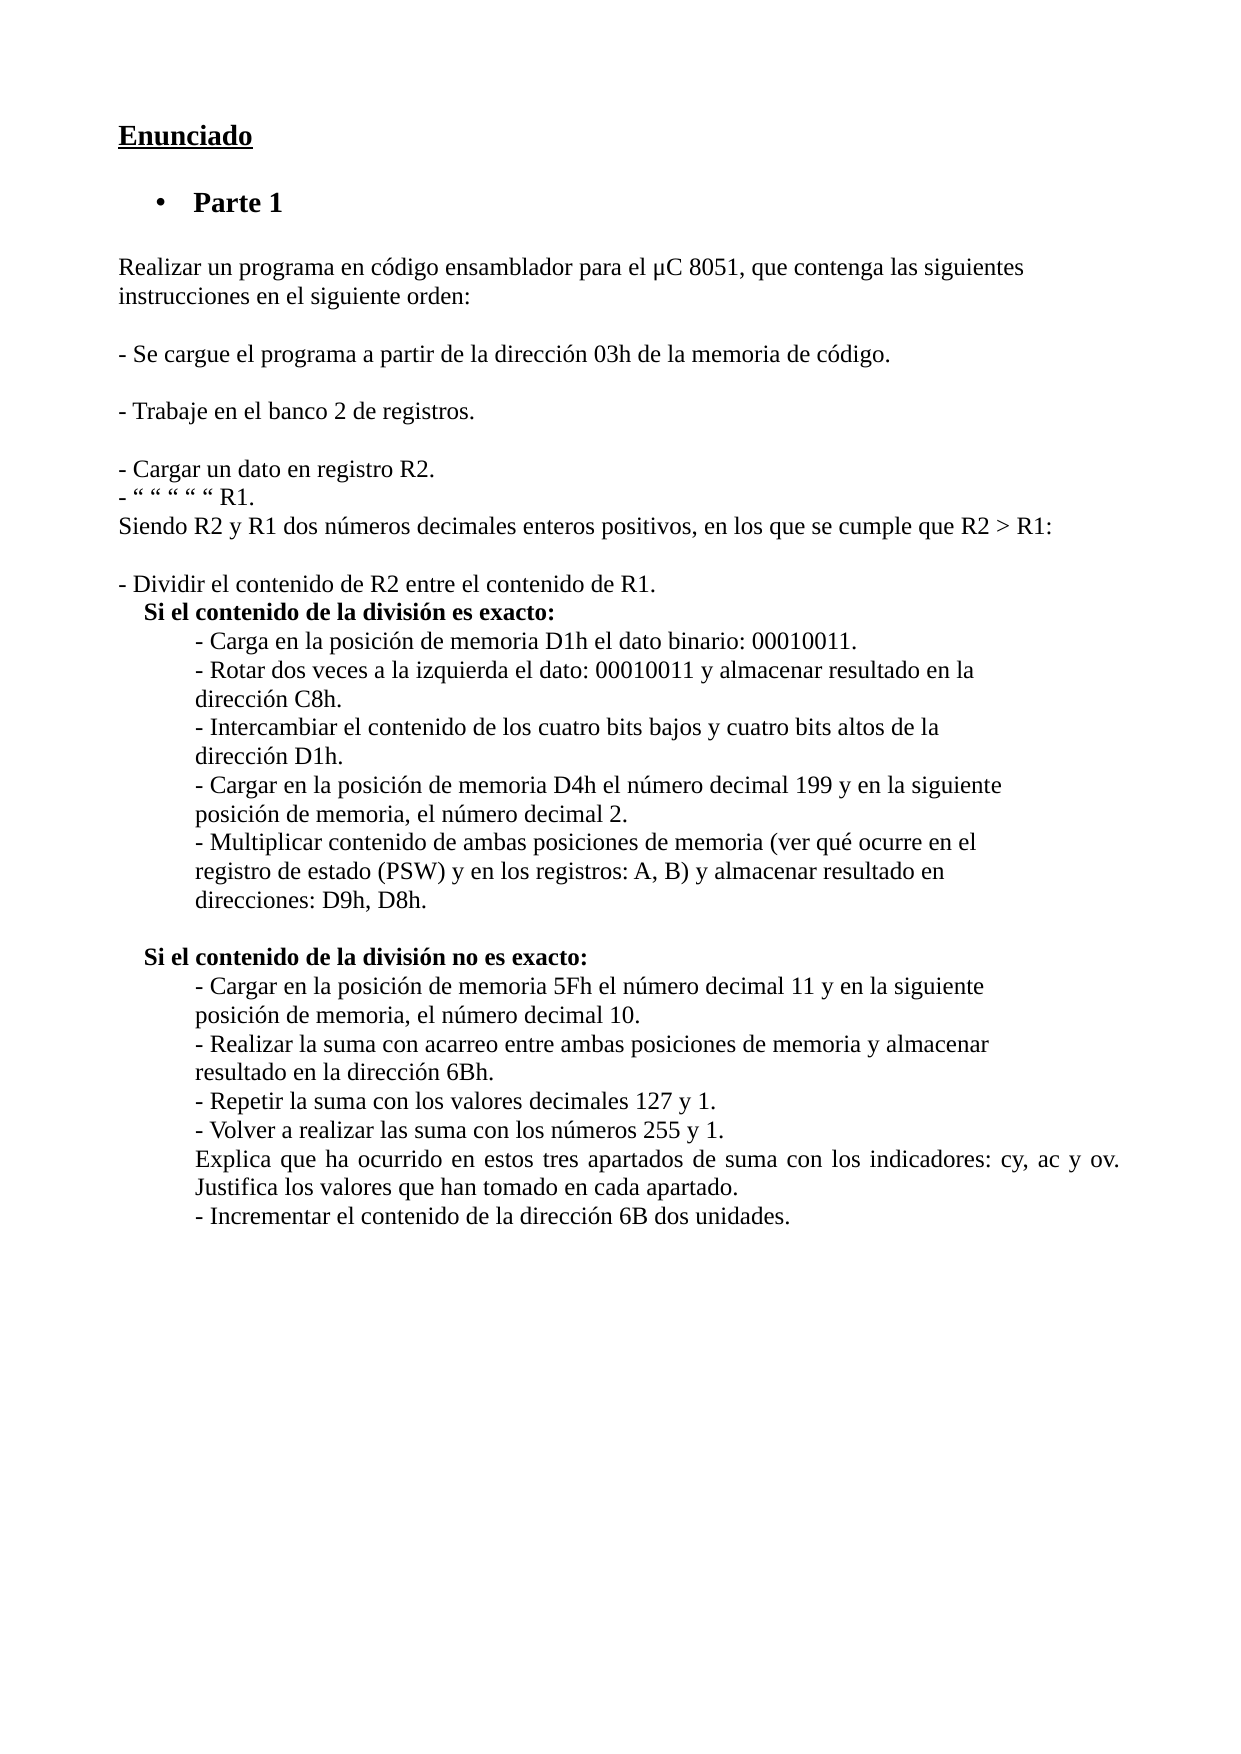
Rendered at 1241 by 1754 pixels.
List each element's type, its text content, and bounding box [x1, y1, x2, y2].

text - Se cargue el programa a partir de la dirección 03h de la memoria de código. [118, 339, 1122, 367]
text Siendo R2 y R1 dos números decimales enteros positivos, en los que se cumple que R2 > R1: [118, 511, 1122, 540]
text posición de memoria, el número decimal 2. [195, 799, 1122, 827]
text resultado en la dirección 6Bh. [195, 1057, 1122, 1086]
text posición de memoria, el número decimal 10. [195, 1000, 1122, 1029]
text - Cargar en la posición de memoria 5Fh el número decimal 11 y en la siguiente [195, 971, 1122, 1000]
text - Intercambiar el contenido de los cuatro bits bajos y cuatro bits altos de la [195, 712, 1122, 741]
text - Trabaje en el banco 2 de registros. [118, 396, 1122, 425]
text direcciones: D9h, D8h. [195, 885, 1122, 914]
text  [118, 425, 1122, 454]
text instrucciones en el siguiente orden: [118, 281, 1122, 310]
text Explica que ha ocurrido en estos tres apartados de suma con los indicadores: cy, ac y ov. Justifica los valores que han tomado en cada apartado. [195, 1144, 1122, 1201]
text  Si el contenido de la división no es exacto: [118, 942, 1122, 971]
text registro de estado (PSW) y en los registros: A, B) y almacenar resultado en [195, 856, 1122, 885]
text - Carga en la posición de memoria D1h el dato binario: 00010011. [195, 626, 1122, 655]
text  [118, 540, 1122, 569]
text dirección D1h. [195, 741, 1122, 770]
list Parte 1 [156, 185, 1122, 219]
text - Dividir el contenido de R2 entre el contenido de R1. [118, 569, 1122, 597]
text - Repetir la suma con los valores decimales 127 y 1. [195, 1086, 1122, 1115]
text - Multiplicar contenido de ambas posiciones de memoria (ver qué ocurre en el [195, 827, 1122, 856]
text - Incrementar el contenido de la dirección 6B dos unidades. [195, 1201, 1122, 1230]
text Realizar un programa en código ensamblador para el μC 8051, que contenga las siguientes [118, 252, 1122, 281]
text - Rotar dos veces a la izquierda el dato: 00010011 y almacenar resultado en la [195, 655, 1122, 684]
text - Volver a realizar las suma con los números 255 y 1. [195, 1115, 1122, 1144]
text - Realizar la suma con acarreo entre ambas posiciones de memoria y almacenar [195, 1029, 1122, 1057]
text - Cargar en la posición de memoria D4h el número decimal 199 y en la siguiente [195, 770, 1122, 799]
text Enunciado [118, 118, 1122, 152]
text  [118, 310, 1122, 339]
text  Si el contenido de la división es exacto: [118, 597, 1122, 626]
text - Cargar un dato en registro R2. [118, 454, 1122, 482]
text - “ “ “ “ “ R1. [118, 482, 1122, 511]
text dirección C8h. [195, 684, 1122, 712]
text  [118, 367, 1122, 396]
